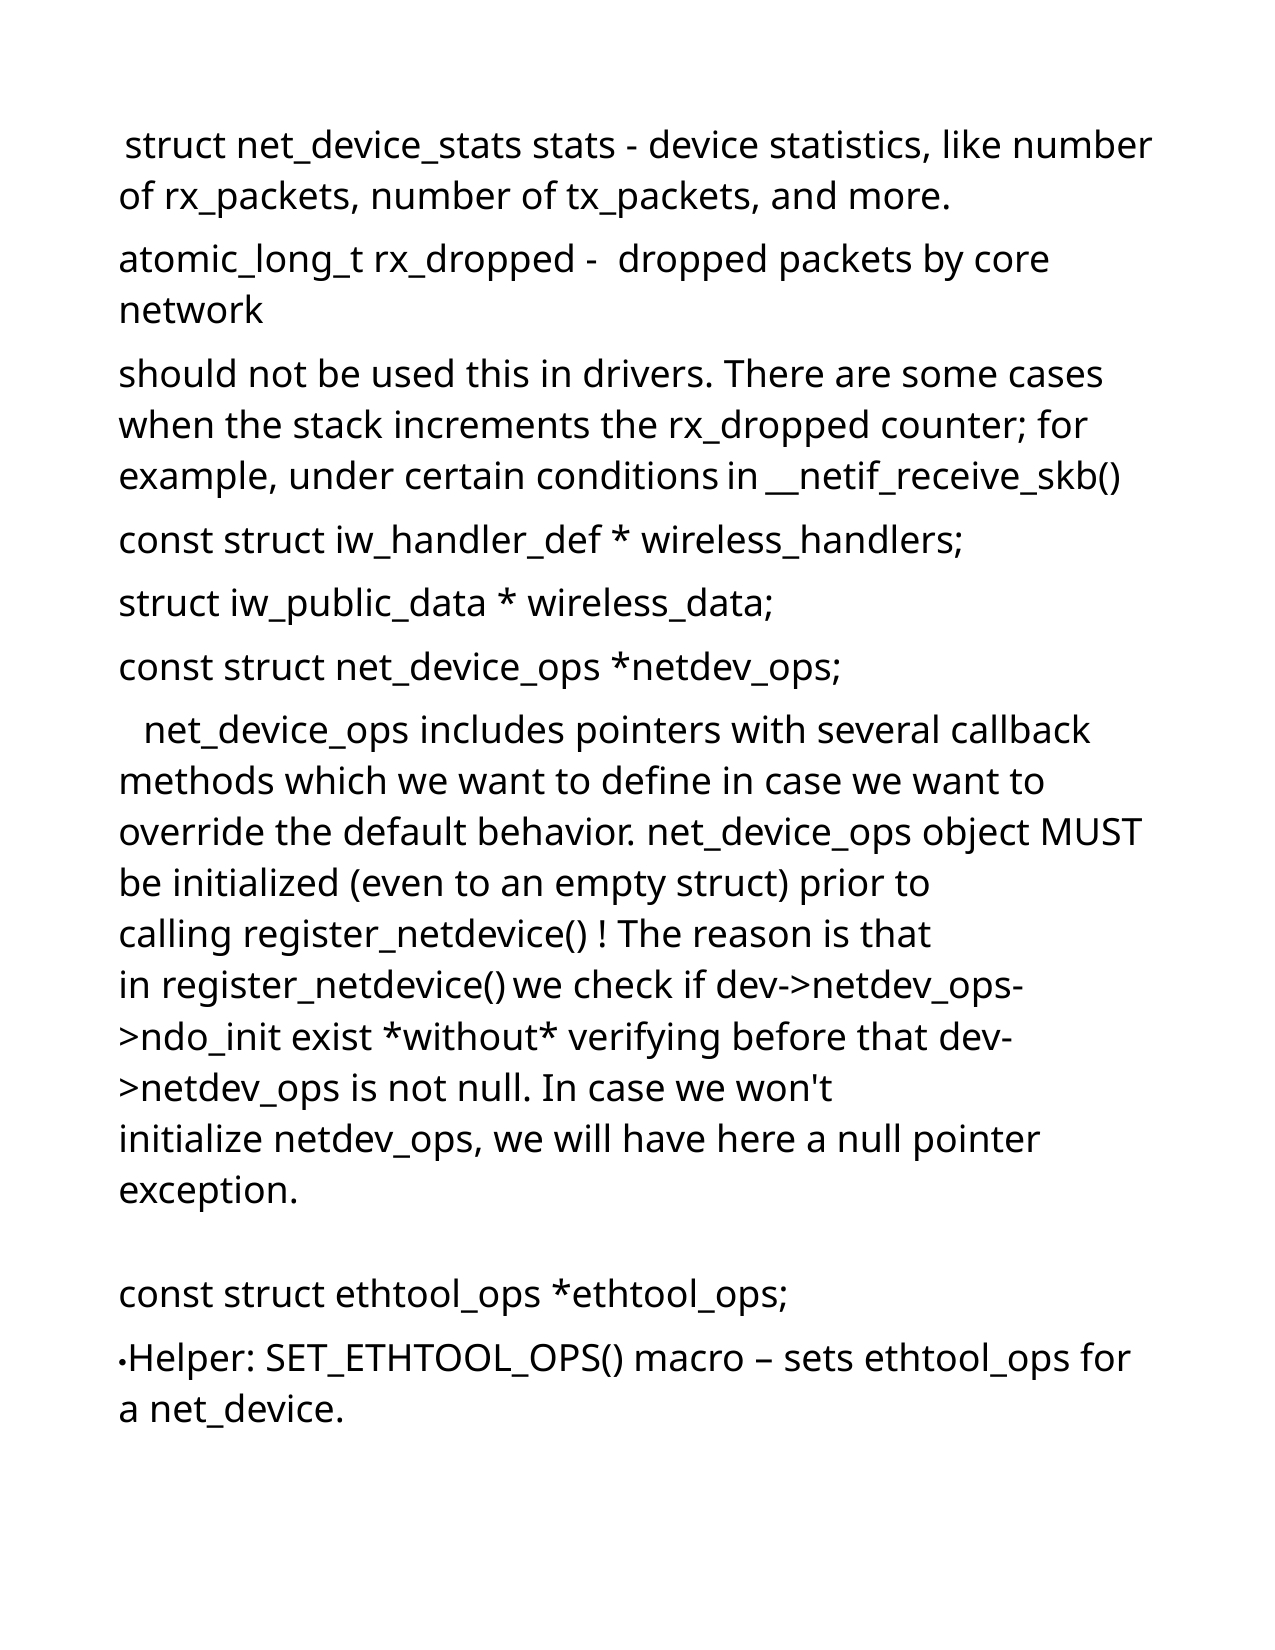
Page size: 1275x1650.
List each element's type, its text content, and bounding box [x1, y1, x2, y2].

text const struct net_device_ops *netdev_ops; [118, 640, 1157, 691]
text struct net_device_stats stats - device statistics, like number of rx_packets, number of tx_packets, and more. [118, 118, 1157, 220]
text const struct ethtool_ops *ethtool_ops; [118, 1268, 1157, 1319]
list Helper: SET_ETHTOOL_OPS() macro – sets ethtool_ops for a net_device. [118, 1331, 1157, 1433]
text should not be used this in drivers. There are some cases when the stack increments the rx_dropped counter; for example, under certain conditions in __netif_receive_skb() [118, 347, 1157, 500]
text const struct iw_handler_def * wireless_handlers; [118, 513, 1157, 564]
text atomic_long_t rx_dropped - dropped packets by core network [118, 233, 1157, 335]
text net_device_ops includes pointers with several callback methods which we want to define in case we want to override the default behavior. net_device_ops object MUST be initialized (even to an empty struct) prior to calling register_netdevice() ! The reason is that in register_netdevice() we check if dev->netdev_ops->ndo_init exist *without* verifying before that dev->netdev_ops is not null. In case we won't initialize netdev_ops, we will have here a null pointer exception. [118, 703, 1157, 1214]
text struct iw_public_data * wireless_data; [118, 576, 1157, 627]
